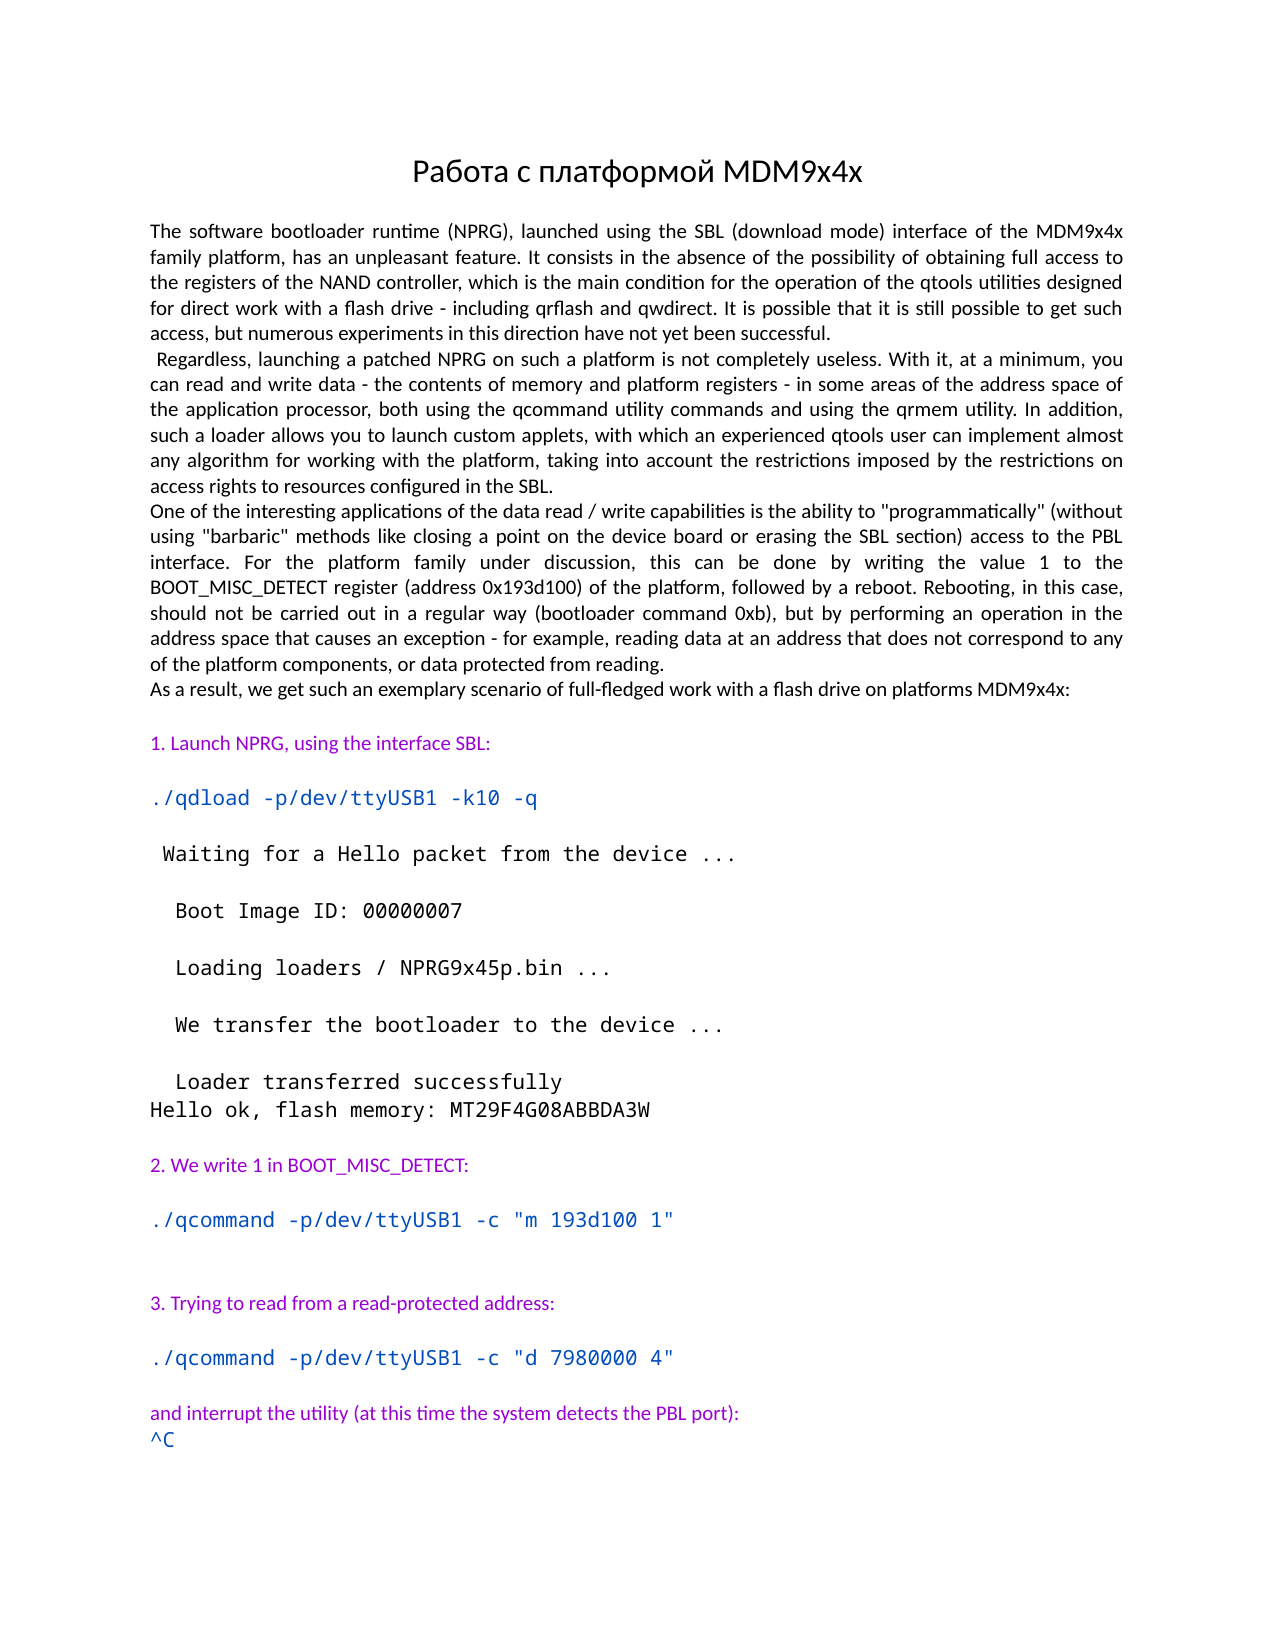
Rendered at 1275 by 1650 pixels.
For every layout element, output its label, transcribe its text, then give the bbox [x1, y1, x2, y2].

text Loading loaders / NPRG9x45p.bin ... [150, 953, 1125, 982]
text Hello ok, flash memory: MT29F4G08ABBDA3W [150, 1096, 1125, 1124]
text 2. We write 1 in BOOT_MISC_DETECT: [150, 1152, 1125, 1177]
text As a result, we get such an exemplary scenario of full-fledged work with a flash drive on platforms MDM9x4x: [150, 676, 1125, 702]
text Waiting for a Hello packet from the device ... [150, 839, 1125, 868]
text Boot Image ID: 00000007 [150, 896, 1125, 925]
text Loader transferred successfully [150, 1067, 1125, 1096]
text We transfer the bootloader to the device ... [150, 1010, 1125, 1039]
text 1. Launch NPRG, using the interface SBL: [150, 730, 1125, 755]
text ./qcommand -p/dev/ttyUSB1 -c "m 193d100 1" [150, 1205, 1125, 1234]
text ./qcommand -p/dev/ttyUSB1 -c "d 7980000 4" [150, 1343, 1125, 1372]
text The software bootloader runtime (NPRG), launched using the SBL (download mode) interface of the MDM9x4x family platform, has an unpleasant feature. It consists in the absence of the possibility of obtaining full access to the registers of the NAND controller, which is the main condition for the operation of the qtools utilities designed for direct work with a flash drive - including qrflash and qwdirect. It is possible that it is still possible to get such access, but numerous experiments in this direction have not yet been successful. [150, 219, 1125, 346]
text Regardless, launching a patched NPRG on such a platform is not completely useless. With it, at a minimum, you can read and write data - the contents of memory and platform registers - in some areas of the address space of the application processor, both using the qcommand utility commands and using the qrmem utility. In addition, such a loader allows you to launch custom applets, with which an experienced qtools user can implement almost any algorithm for working with the platform, taking into account the restrictions imposed by the restrictions on access rights to resources configured in the SBL. [150, 346, 1125, 498]
text 3. Trying to read from a read-protected address: [150, 1290, 1125, 1315]
text Работа с платформой MDM9x4x [150, 150, 1125, 191]
text and interrupt the utility (at this time the system detects the PBL port): [150, 1400, 1125, 1425]
text ./qdload -p/dev/ttyUSB1 -k10 -q [150, 783, 1125, 812]
text One of the interesting applications of the data read / write capabilities is the ability to "programmatically" (without using "barbaric" methods like closing a point on the device board or erasing the SBL section) access to the PBL interface. For the platform family under discussion, this can be done by writing the value 1 to the BOOT_MISC_DETECT register (address 0x193d100) of the platform, followed by a reboot. Rebooting, in this case, should not be carried out in a regular way (bootloader command 0xb), but by performing an operation in the address space that causes an exception - for example, reading data at an address that does not correspond to any of the platform components, or data protected from reading. [150, 498, 1125, 676]
text ^C [150, 1425, 1125, 1454]
